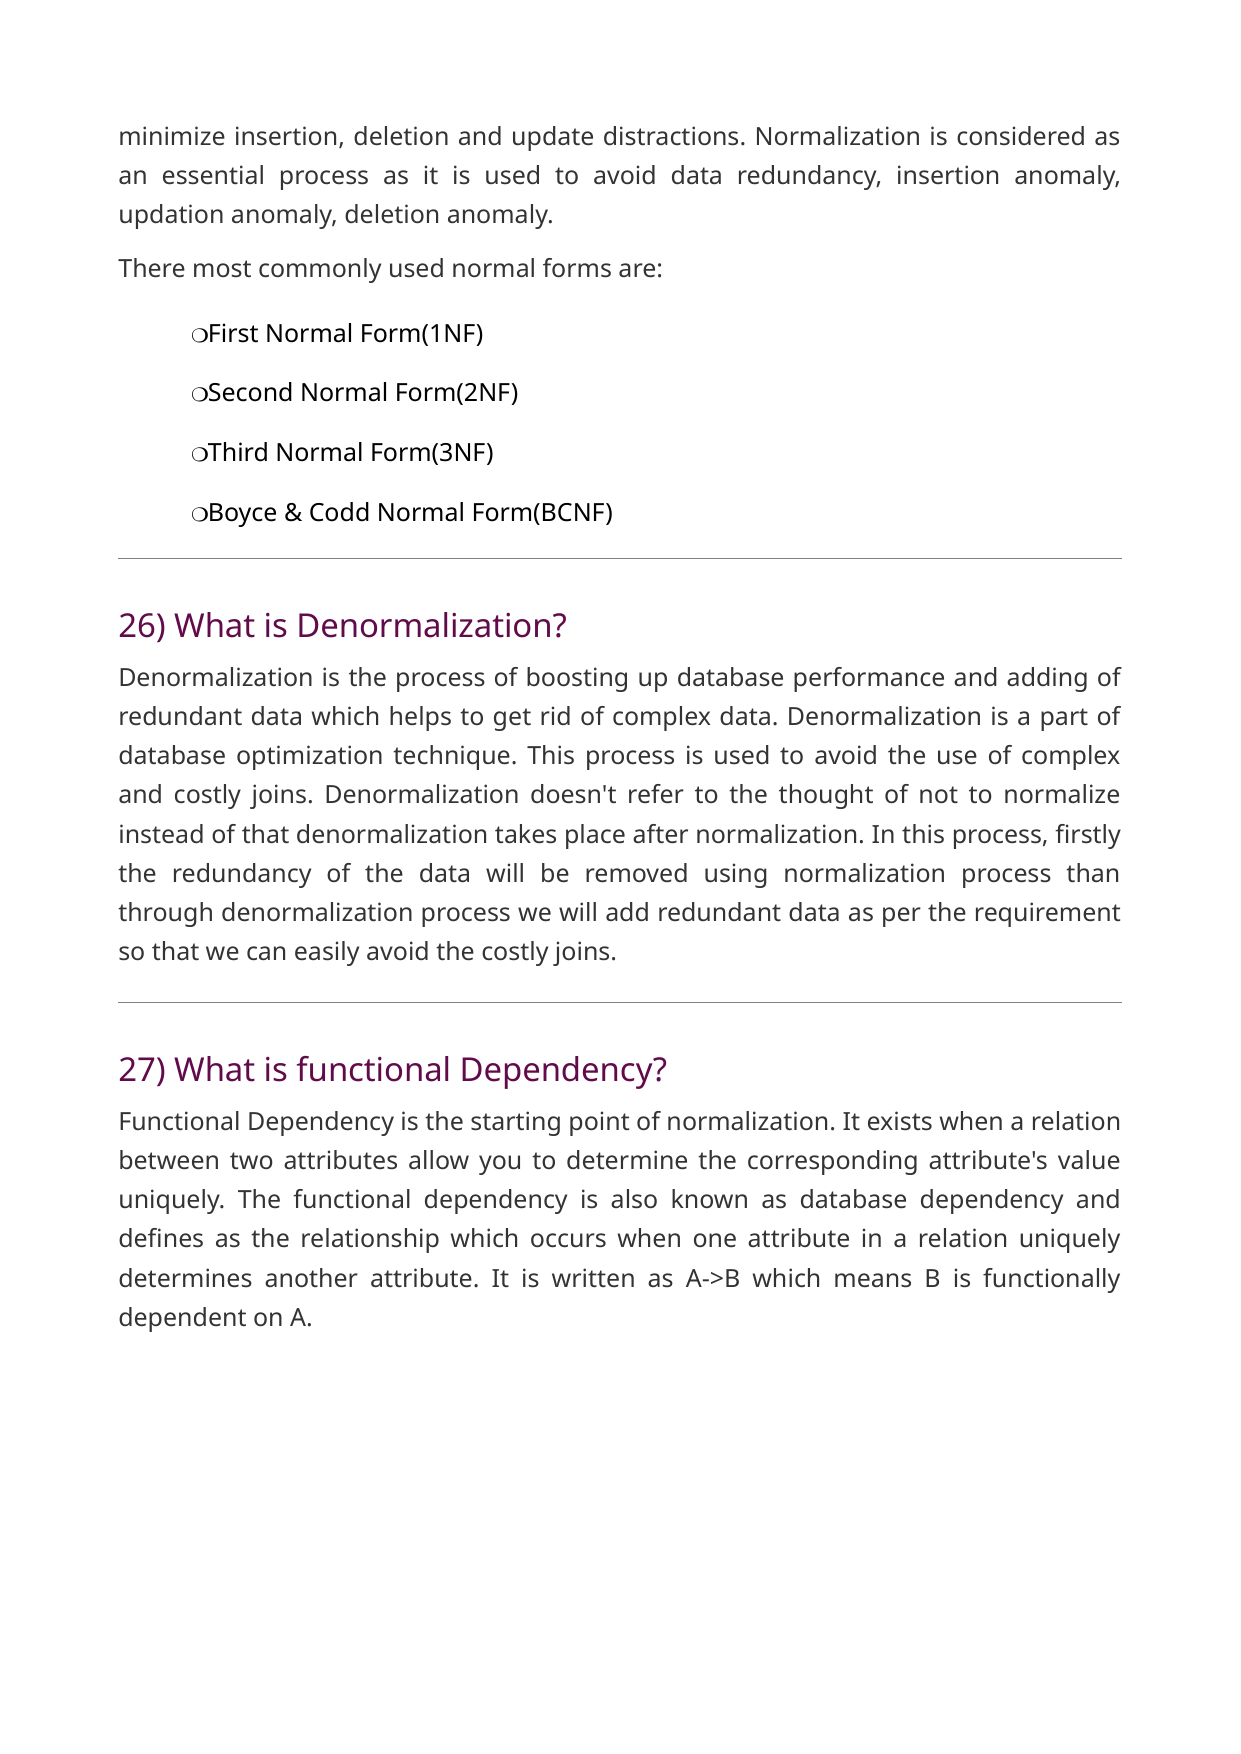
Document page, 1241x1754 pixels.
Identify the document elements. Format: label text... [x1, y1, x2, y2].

subtitle 26) What is Denormalization? [118, 602, 1122, 647]
list Second Normal Form(2NF) [118, 370, 1122, 409]
list Third Normal Form(3NF) [118, 430, 1122, 469]
list Boyce & Codd Normal Form(BCNF) [118, 490, 1122, 529]
list First Normal Form(1NF) [118, 310, 1122, 349]
subtitle 27) What is functional Dependency? [118, 1046, 1122, 1091]
text There most commonly used normal forms are: [118, 250, 1122, 284]
text Denormalization is the process of boosting up database performance and adding of redundant data which helps to get rid of complex data. Denormalization is a part of database optimization technique. This process is used to avoid the use of complex and costly joins. Denormalization doesn't refer to the thought of not to normalize instead of that denormalization takes place after normalization. In this process, firstly the redundancy of the data will be removed using normalization process than through denormalization process we will add redundant data as per the requirement so that we can easily avoid the costly joins. [118, 659, 1122, 968]
text Functional Dependency is the starting point of normalization. It exists when a relation between two attributes allow you to determine the corresponding attribute's value uniquely. The functional dependency is also known as database dependency and defines as the relationship which occurs when one attribute in a relation uniquely determines another attribute. It is written as A->B which means B is functionally dependent on A. [118, 1103, 1122, 1333]
text minimize insertion, deletion and update distractions. Normalization is considered as an essential process as it is used to avoid data redundancy, insertion anomaly, updation anomaly, deletion anomaly. [118, 118, 1122, 231]
